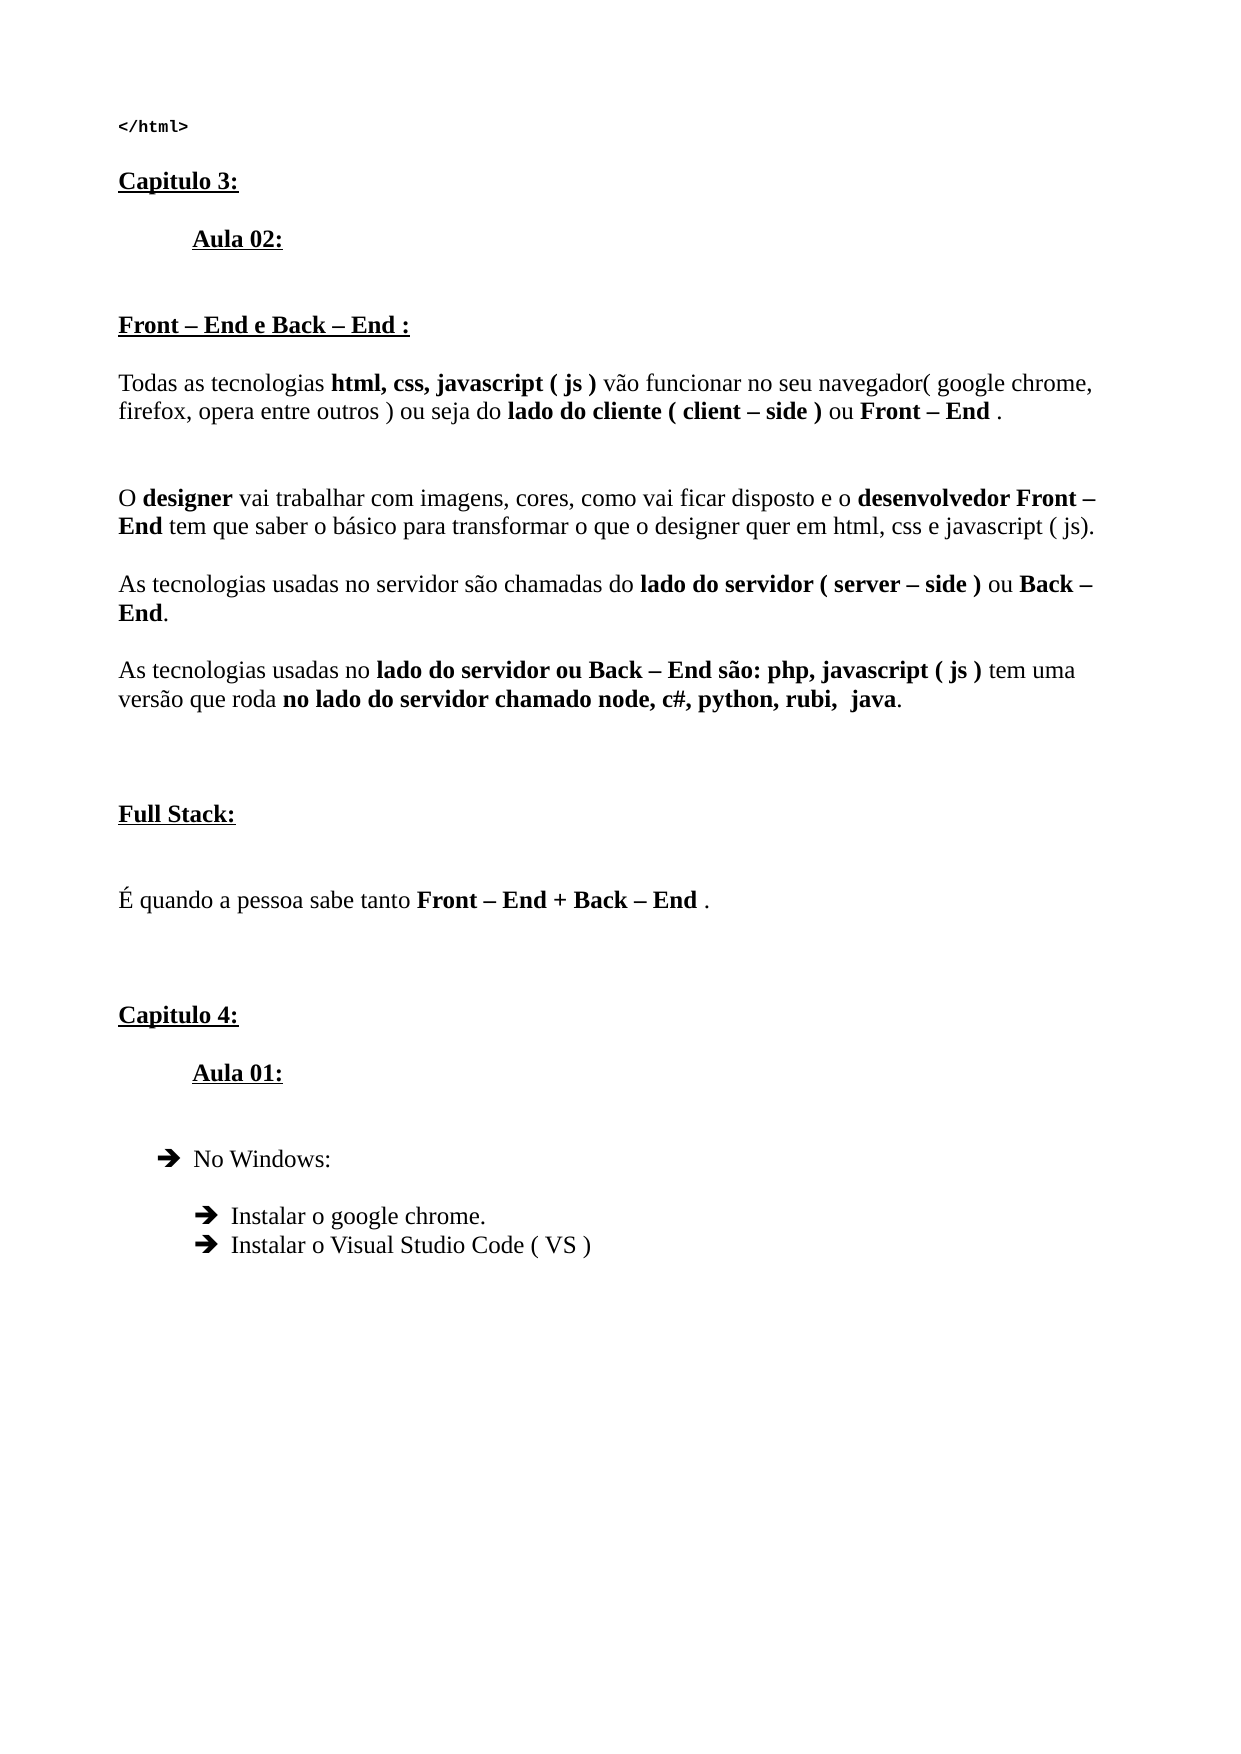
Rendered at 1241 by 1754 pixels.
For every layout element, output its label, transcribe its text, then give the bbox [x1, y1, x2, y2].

list No Windows: [156, 1144, 1122, 1173]
text Capitulo 4: [118, 1000, 1122, 1029]
list Instalar o google chrome. [193, 1201, 1122, 1230]
text As tecnologias usadas no servidor são chamadas do lado do servidor ( server – side ) ou Back – End. [118, 569, 1122, 626]
text O designer vai trabalhar com imagens, cores, como vai ficar disposto e o desenvolvedor Front – End tem que saber o básico para transformar o que o designer quer em html, css e javascript ( js). [118, 483, 1122, 540]
text As tecnologias usadas no lado do servidor ou Back – End são: php, javascript ( js ) tem uma versão que roda no lado do servidor chamado node, c#, python, rubi, java. [118, 655, 1122, 713]
text Full Stack: [118, 799, 1122, 828]
text </html> [118, 118, 1122, 137]
text É quando a pessoa sabe tanto Front – End + Back – End . [118, 885, 1122, 914]
text Front – End e Back – End : [118, 310, 1122, 339]
text Capitulo 3: [118, 166, 1122, 195]
text Todas as tecnologias html, css, javascript ( js ) vão funcionar no seu navegador( google chrome, firefox, opera entre outros ) ou seja do lado do cliente ( client – side ) ou Front – End . [118, 368, 1122, 425]
text Aula 02: [118, 224, 1122, 253]
text Aula 01: [118, 1058, 1122, 1086]
list Instalar o Visual Studio Code ( VS ) [193, 1230, 1122, 1259]
